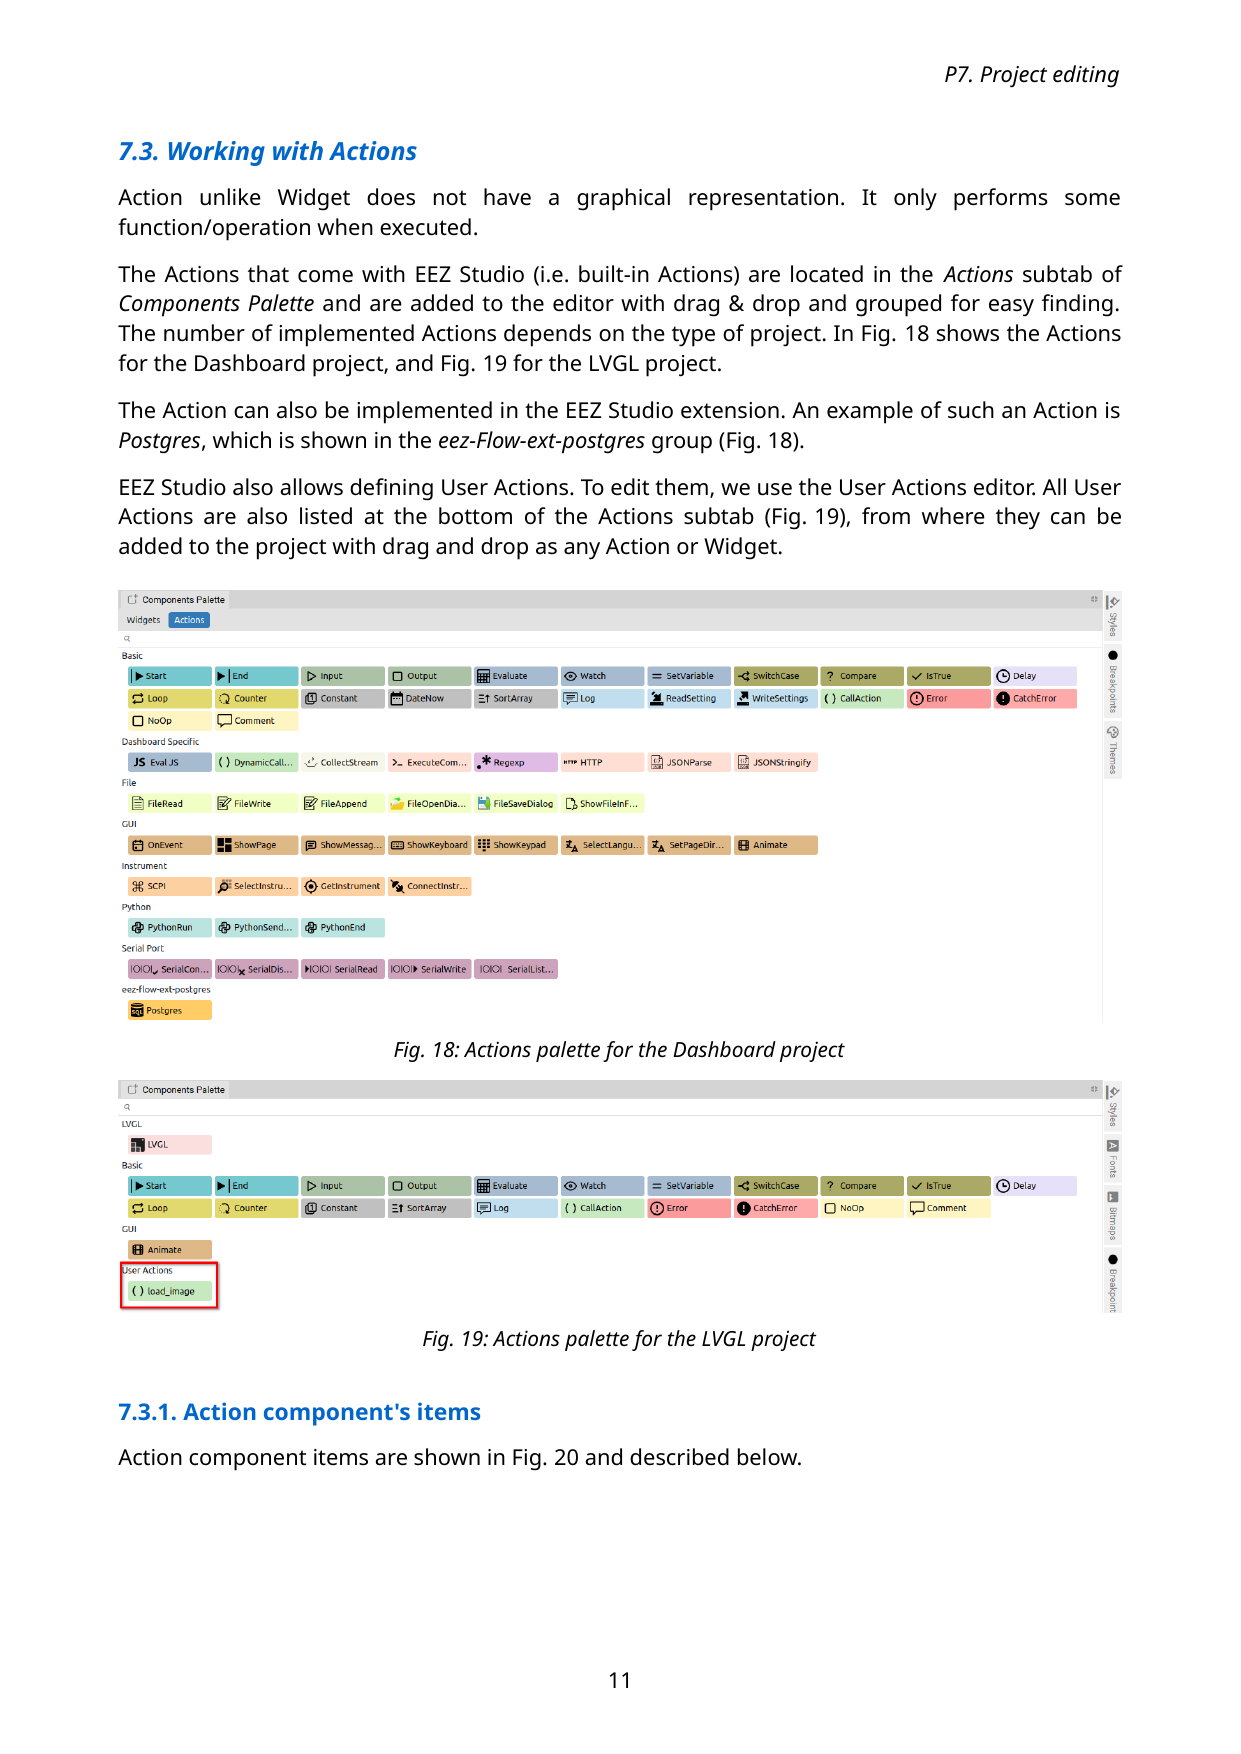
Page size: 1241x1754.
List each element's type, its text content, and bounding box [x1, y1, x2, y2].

text EEZ Studio also allows defining User Actions. To edit them, we use the User Actions editor. All User Actions are also listed at the bottom of the Actions subtab (Fig. 19), from where they can be added to the project with drag and drop as any Action or Widget. [118, 472, 1122, 561]
text The Actions that come with EEZ Studio (i.e. built-in Actions) are located in the Actions subtab of Components Palette and are added to the editor with drag & drop and grouped for easy finding. The number of implemented Actions depends on the type of project. In Fig. 18 shows the Actions for the Dashboard project, and Fig. 19 for the LVGL project. [118, 259, 1122, 378]
picture [118, 590, 1123, 1023]
subtitle Working with Actions [118, 133, 1122, 167]
text The Action can also be implemented in the EEZ Studio extension. An example of such an Action is Postgres, which is shown in the eez-Flow-ext-postgres group (Fig. 18). [118, 395, 1122, 454]
text Fig. 19: Actions palette for the LVGL project [118, 1313, 1122, 1352]
text Action unlike Widget does not have a graphical representation. It only performs some function/operation when executed. [118, 182, 1122, 242]
picture [118, 1080, 1123, 1313]
text Action component items are shown in Fig. 20 and described below. [118, 1442, 1122, 1472]
text Fig. 18: Actions palette for the Dashboard project [118, 1023, 1122, 1063]
subtitle Action component's items [118, 1396, 1122, 1427]
